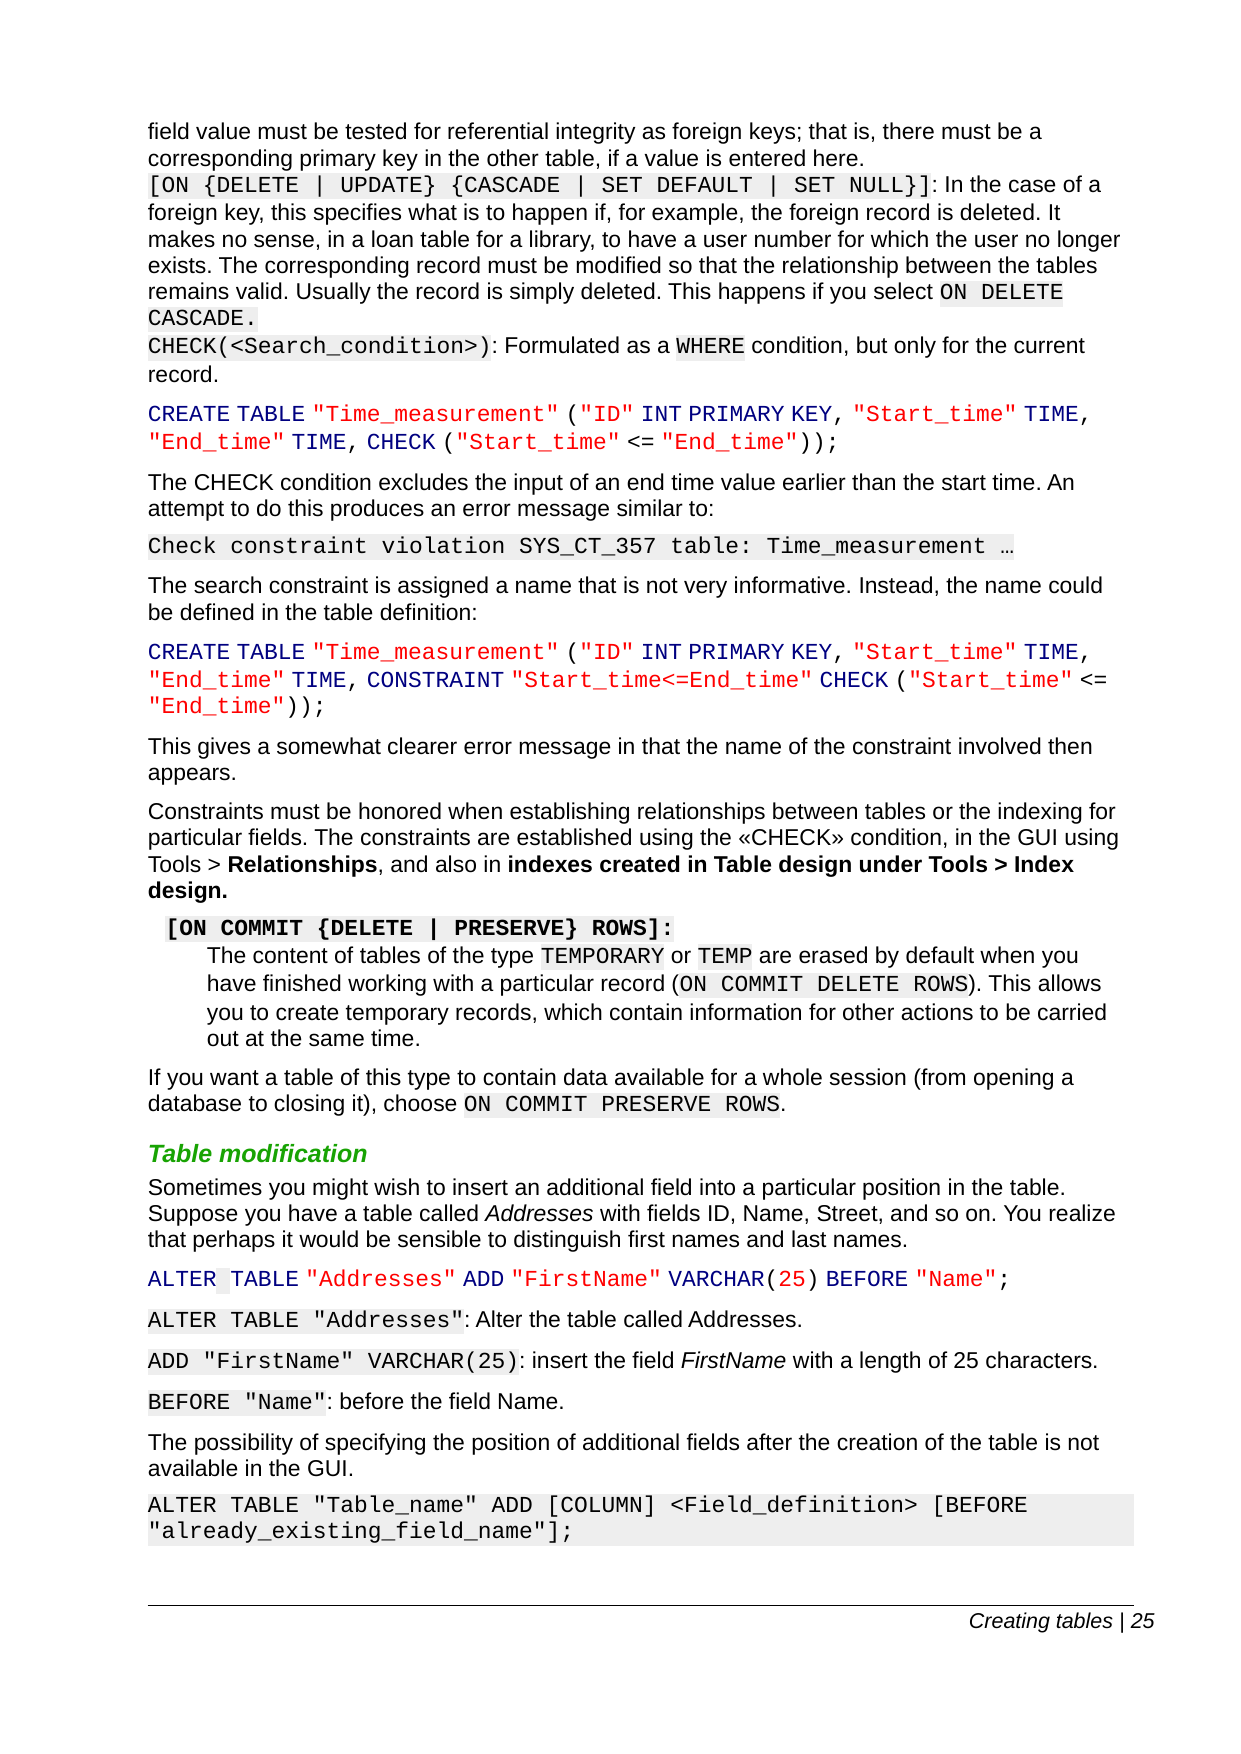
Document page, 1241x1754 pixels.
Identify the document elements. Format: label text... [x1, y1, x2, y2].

subtitle Table modification [148, 1139, 1134, 1168]
text ADD "FirstName" VARCHAR(25): insert the field FirstName with a length of 25 characters. [148, 1347, 1134, 1375]
text Check constraint violation SYS_CT_357 table: Time_measurement … [1014, 534, 1134, 560]
text Constraints must be honored when establishing relationships between tables or the indexing for particular fields. The constraints are established using the «CHECK» condition, in the GUI using Tools > Relationships, and also in indexes created in Table design under Tools > Index design. [148, 798, 1134, 903]
text This gives a somewhat clearer error message in that the name of the constraint involved then appears. [148, 733, 1134, 786]
text ALTER TABLE "Addresses" ADD "FirstName" VARCHAR(25) BEFORE "Name"; [148, 1265, 1134, 1294]
text BEFORE "Name": before the field Name. [148, 1388, 1134, 1416]
text ALTER TABLE "Table_name" ADD [COLUMN] <Field_definition> [BEFORE "already_existing_field_name"]; [148, 1494, 1134, 1546]
text If you want a table of this type to contain data available for a whole session (from opening a database to closing it), choose ON COMMIT PRESERVE ROWS. [148, 1064, 1134, 1118]
text field value must be tested for referential integrity as foreign keys; that is, there must be a corresponding primary key in the other table, if a value is entered here. [ON {DELETE | UPDATE} {CASCADE | SET DEFAULT | SET NULL}]: In the case of a foreign key, this specifies what is to happen if, for example, the foreign record is deleted. It makes no sense, in a loan table for a library, to have a user number for which the user no longer exists. The corresponding record must be modified so that the relationship between the tables remains valid. Usually the record is simply deleted. This happens if you select ON DELETE CASCADE. CHECK(<Search_condition>): Formulated as a WHERE condition, but only for the current record. [148, 118, 1134, 387]
text ALTER TABLE "Addresses": Alter the table called Addresses. [148, 1306, 1134, 1334]
text [ON COMMIT {DELETE | PRESERVE} ROWS]: [674, 916, 1134, 942]
text The CHECK condition excludes the input of an end time value earlier than the start time. An attempt to do this produces an error message similar to: [148, 469, 1134, 522]
text The possibility of specifying the position of additional fields after the creation of the table is not available in the GUI. [148, 1429, 1134, 1481]
text CREATE TABLE "Time_measurement" ("ID" INT PRIMARY KEY, "Start_time" TIME, "End_time" TIME, CHECK ("Start_time" <= "End_time")); [148, 400, 1134, 456]
text CREATE TABLE "Time_measurement" ("ID" INT PRIMARY KEY, "Start_time" TIME, "End_time" TIME, CONSTRAINT "Start_time<=End_time" CHECK ("Start_time" <= "End_time")); [148, 638, 1134, 720]
text Sometimes you might wish to insert an additional field into a particular position in the table. Suppose you have a table called Addresses with fields ID, Name, Street, and so on. You realize that perhaps it would be sensible to distinguish first names and last names. [148, 1174, 1134, 1253]
text The content of tables of the type TEMPORARY or TEMP are erased by default when you have finished working with a particular record (ON COMMIT DELETE ROWS). This allows you to create temporary records, which contain information for other actions to be carried out at the same time. [207, 942, 1134, 1051]
text The search constraint is assigned a name that is not very informative. Instead, the name could be defined in the table definition: [148, 572, 1134, 625]
